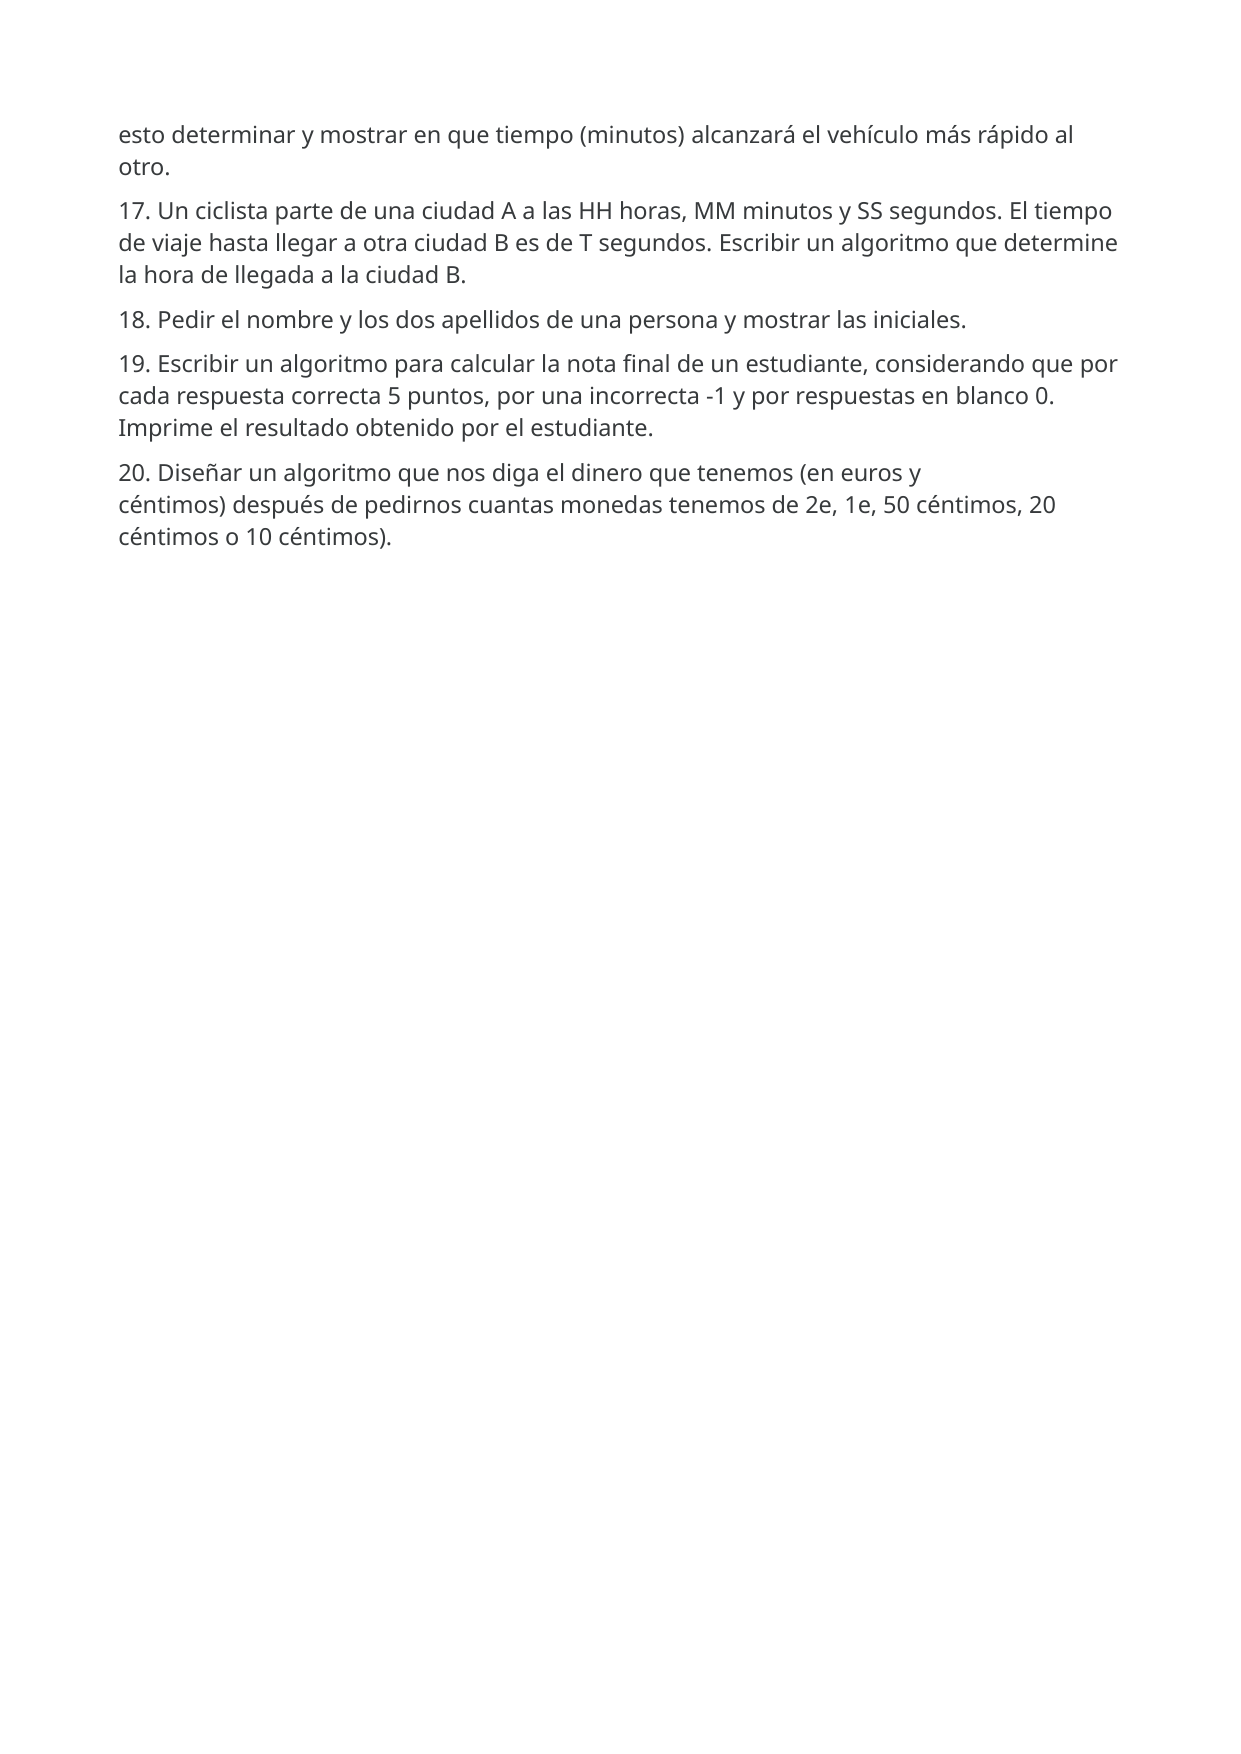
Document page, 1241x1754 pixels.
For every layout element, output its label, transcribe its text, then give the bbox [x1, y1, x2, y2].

text 17. Un ciclista parte de una ciudad A a las HH horas, MM minutos y SS segundos. El tiempo de viaje hasta llegar a otra ciudad B es de T segundos. Escribir un algoritmo que determine la hora de llegada a la ciudad B. [118, 194, 1122, 291]
text 19. Escribir un algoritmo para calcular la nota final de un estudiante, considerando que por cada respuesta correcta 5 puntos, por una incorrecta -1 y por respuestas en blanco 0. Imprime el resultado obtenido por el estudiante. [118, 347, 1122, 443]
text 20. Diseñar un algoritmo que nos diga el dinero que tenemos (en euros y céntimos) después de pedirnos cuantas monedas tenemos de 2e, 1e, 50 céntimos, 20 céntimos o 10 céntimos). [118, 456, 1122, 552]
text esto determinar y mostrar en que tiempo (minutos) alcanzará el vehículo más rápido al otro. [118, 118, 1122, 182]
text 18. Pedir el nombre y los dos apellidos de una persona y mostrar las iniciales. [118, 303, 1122, 335]
